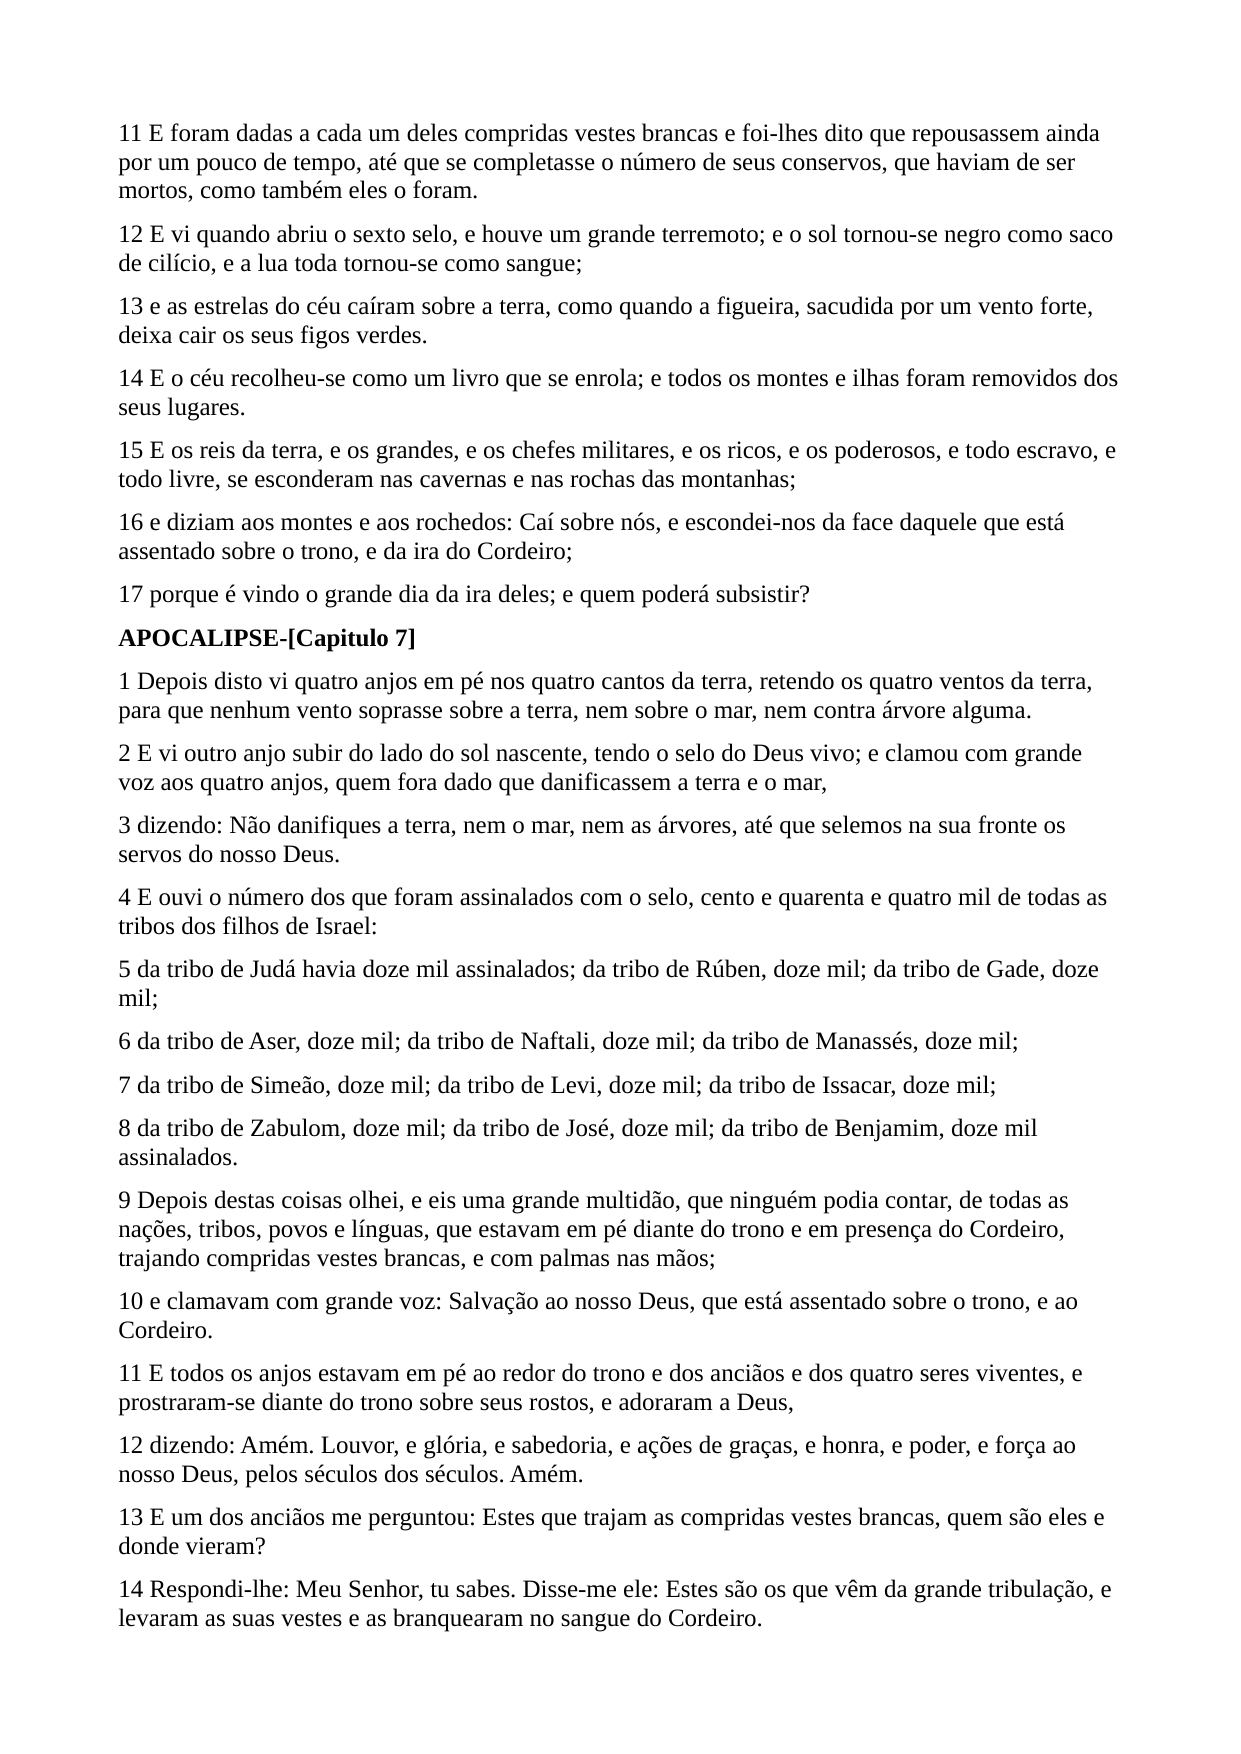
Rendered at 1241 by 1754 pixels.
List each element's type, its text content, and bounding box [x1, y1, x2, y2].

text 11 E todos os anjos estavam em pé ao redor do trono e dos anciãos e dos quatro seres viventes, e prostraram-se diante do trono sobre seus rostos, e adoraram a Deus, [118, 1358, 1122, 1416]
text 14 E o céu recolheu-se como um livro que se enrola; e todos os montes e ilhas foram removidos dos seus lugares. [118, 363, 1122, 421]
text 13 E um dos anciãos me perguntou: Estes que trajam as compridas vestes brancas, quem são eles e donde vieram? [118, 1502, 1122, 1560]
text APOCALIPSE-[Capitulo 7] [118, 623, 1122, 651]
text 17 porque é vindo o grande dia da ira deles; e quem poderá subsistir? [118, 579, 1122, 608]
text 3 dizendo: Não danifiques a terra, nem o mar, nem as árvores, até que selemos na sua fronte os servos do nosso Deus. [118, 810, 1122, 868]
text 10 e clamavam com grande voz: Salvação ao nosso Deus, que está assentado sobre o trono, e ao Cordeiro. [118, 1286, 1122, 1343]
text 12 dizendo: Amém. Louvor, e glória, e sabedoria, e ações de graças, e honra, e poder, e força ao nosso Deus, pelos séculos dos séculos. Amém. [118, 1430, 1122, 1488]
text 12 E vi quando abriu o sexto selo, e houve um grande terremoto; e o sol tornou-se negro como saco de cilício, e a lua toda tornou-se como sangue; [118, 219, 1122, 276]
text 9 Depois destas coisas olhei, e eis uma grande multidão, que ninguém podia contar, de todas as nações, tribos, povos e línguas, que estavam em pé diante do trono e em presença do Cordeiro, trajando compridas vestes brancas, e com palmas nas mãos; [118, 1185, 1122, 1271]
text 8 da tribo de Zabulom, doze mil; da tribo de José, doze mil; da tribo de Benjamim, doze mil assinalados. [118, 1113, 1122, 1171]
text 13 e as estrelas do céu caíram sobre a terra, como quando a figueira, sacudida por um vento forte, deixa cair os seus figos verdes. [118, 291, 1122, 348]
text 5 da tribo de Judá havia doze mil assinalados; da tribo de Rúben, doze mil; da tribo de Gade, doze mil; [118, 954, 1122, 1012]
text 11 E foram dadas a cada um deles compridas vestes brancas e foi-lhes dito que repousassem ainda por um pouco de tempo, até que se completasse o número de seus conservos, que haviam de ser mortos, como também eles o foram. [118, 118, 1122, 204]
text 16 e diziam aos montes e aos rochedos: Caí sobre nós, e escondei-nos da face daquele que está assentado sobre o trono, e da ira do Cordeiro; [118, 507, 1122, 565]
text 4 E ouvi o número dos que foram assinalados com o selo, cento e quarenta e quatro mil de todas as tribos dos filhos de Israel: [118, 882, 1122, 940]
text 1 Depois disto vi quatro anjos em pé nos quatro cantos da terra, retendo os quatro ventos da terra, para que nenhum vento soprasse sobre a terra, nem sobre o mar, nem contra árvore alguma. [118, 666, 1122, 723]
text 15 E os reis da terra, e os grandes, e os chefes militares, e os ricos, e os poderosos, e todo escravo, e todo livre, se esconderam nas cavernas e nas rochas das montanhas; [118, 435, 1122, 493]
text 7 da tribo de Simeão, doze mil; da tribo de Levi, doze mil; da tribo de Issacar, doze mil; [118, 1070, 1122, 1098]
text 6 da tribo de Aser, doze mil; da tribo de Naftali, doze mil; da tribo de Manassés, doze mil; [118, 1026, 1122, 1055]
text 14 Respondi-lhe: Meu Senhor, tu sabes. Disse-me ele: Estes são os que vêm da grande tribulação, e levaram as suas vestes e as branquearam no sangue do Cordeiro. [118, 1574, 1122, 1632]
text 2 E vi outro anjo subir do lado do sol nascente, tendo o selo do Deus vivo; e clamou com grande voz aos quatro anjos, quem fora dado que danificassem a terra e o mar, [118, 738, 1122, 796]
